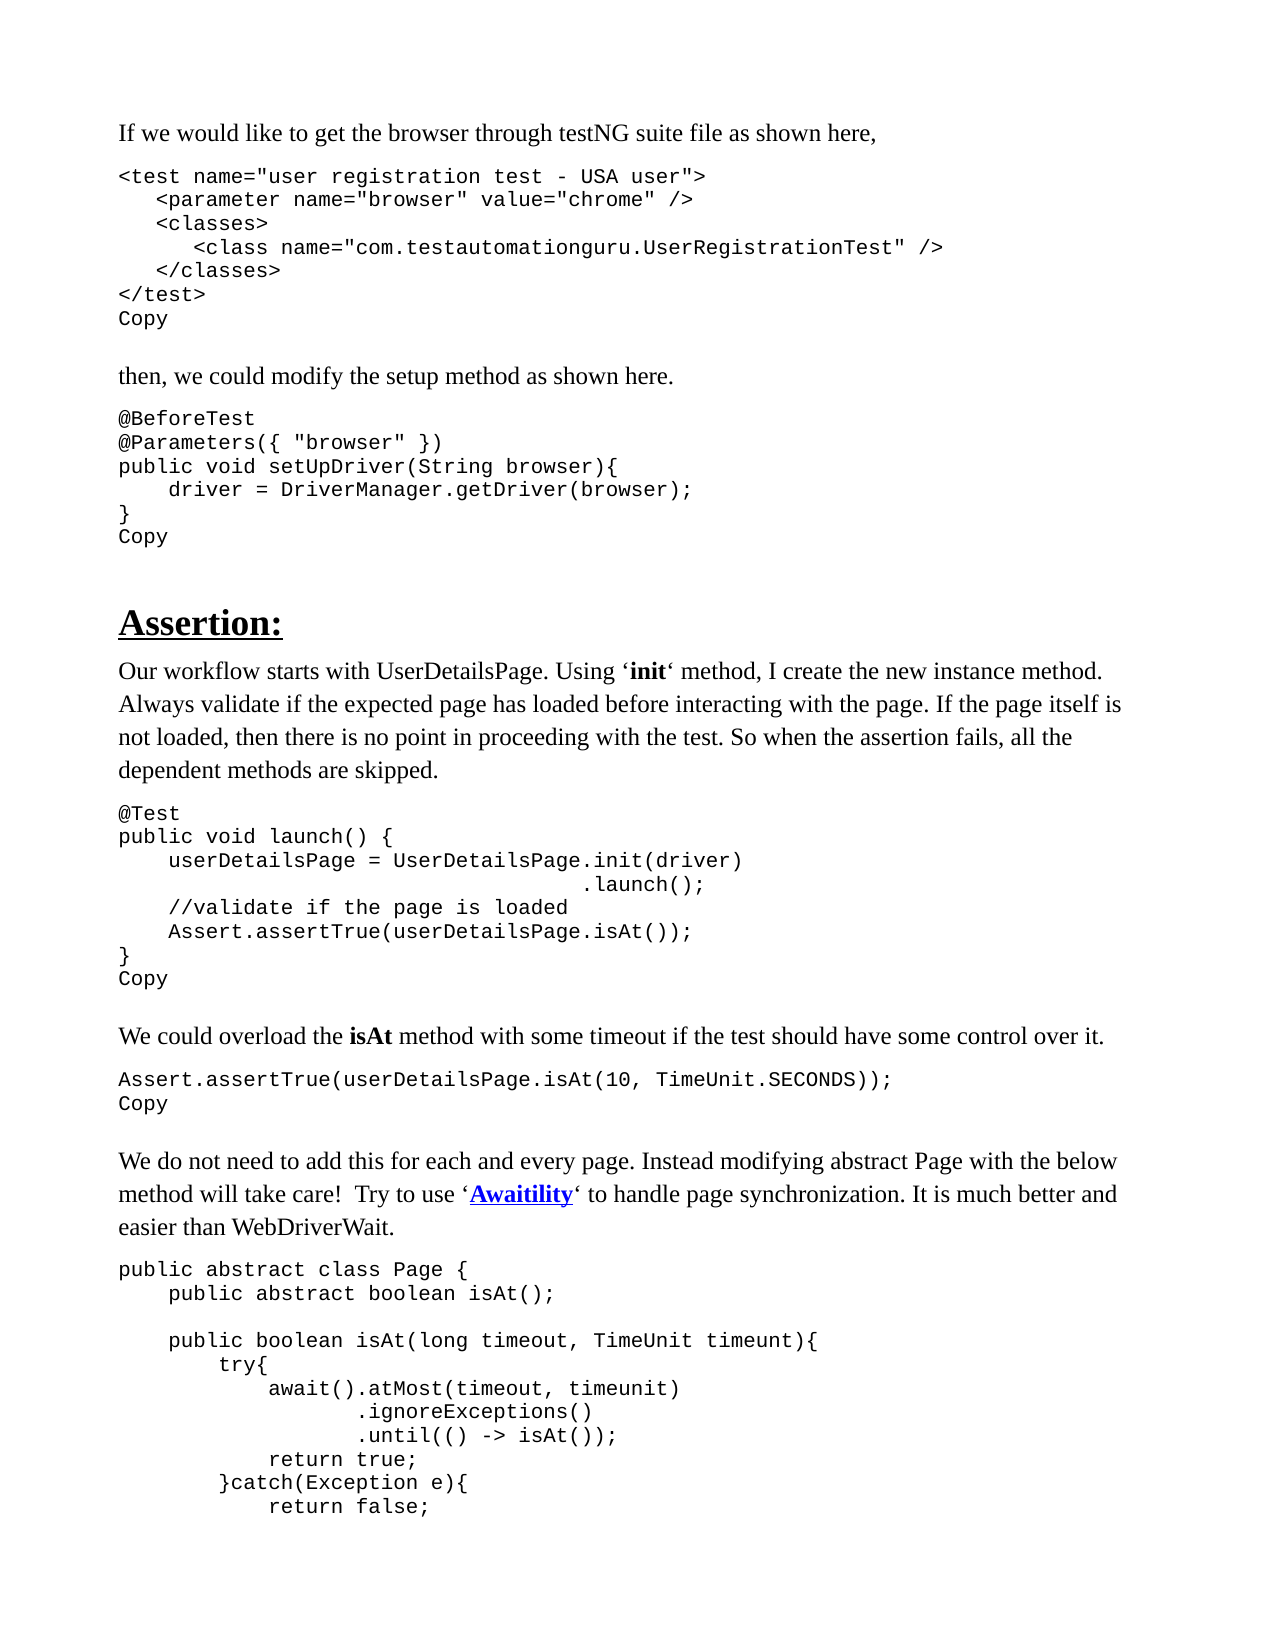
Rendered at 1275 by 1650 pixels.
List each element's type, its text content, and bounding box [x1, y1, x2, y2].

text userDetailsPage = UserDetailsPage.init(driver) [118, 850, 1157, 874]
text .ignoreExceptions() [118, 1401, 1157, 1425]
text @BeforeTest [118, 408, 1157, 432]
text //validate if the page is loaded [118, 897, 1157, 921]
text public boolean isAt(long timeout, TimeUnit timeunt){ [118, 1330, 1157, 1354]
text then, we could modify the setup method as shown here. [118, 361, 1157, 389]
text } [118, 503, 1157, 527]
text We could overload the isAt method with some timeout if the test should have some control over it. [118, 1021, 1157, 1050]
text .launch(); [118, 874, 1157, 897]
text public abstract boolean isAt(); [118, 1283, 1157, 1307]
text public abstract class Page { [118, 1259, 1157, 1283]
text public void launch() { [118, 826, 1157, 850]
text driver = DriverManager.getDriver(browser); [118, 479, 1157, 503]
text Copy [118, 968, 1157, 992]
text public void setUpDriver(String browser){ [118, 456, 1157, 479]
text Copy [118, 527, 1157, 550]
text <classes> [118, 213, 1157, 237]
text await().atMost(timeout, timeunit) [118, 1378, 1157, 1401]
text <class name="com.testautomationguru.UserRegistrationTest" /> [118, 237, 1157, 260]
text @Parameters({ "browser" }) [118, 432, 1157, 456]
text Our workflow starts with UserDetailsPage. Using ‘init‘ method, I create the new instance method. Always validate if the expected page has loaded before interacting with the page. If the page itself is not loaded, then there is no point in proceeding with the test. So when the assertion fails, all the dependent methods are skipped. [118, 656, 1157, 784]
subtitle Assertion: [118, 601, 1157, 644]
text Copy [118, 308, 1157, 331]
text return false; [118, 1496, 1157, 1519]
text We do not need to add this for each and every page. Instead modifying abstract Page with the below method will take care! Try to use ‘Awaitility‘ to handle page synchronization. It is much better and easier than WebDriverWait. [118, 1146, 1157, 1241]
text <test name="user registration test - USA user"> [118, 166, 1157, 189]
text .until(() -> isAt()); [118, 1425, 1157, 1449]
text <parameter name="browser" value="chrome" /> [118, 189, 1157, 213]
text try{ [118, 1354, 1157, 1378]
text </test> [118, 284, 1157, 308]
text @Test [118, 803, 1157, 826]
text Assert.assertTrue(userDetailsPage.isAt()); [118, 921, 1157, 945]
text </classes> [118, 260, 1157, 284]
text Assert.assertTrue(userDetailsPage.isAt(10, TimeUnit.SECONDS)); [118, 1069, 1157, 1093]
text Copy [118, 1093, 1157, 1116]
text }catch(Exception e){ [118, 1472, 1157, 1496]
text If we would like to get the browser through testNG suite file as shown here, [118, 118, 1157, 147]
text } [118, 945, 1157, 968]
text return true; [118, 1449, 1157, 1472]
